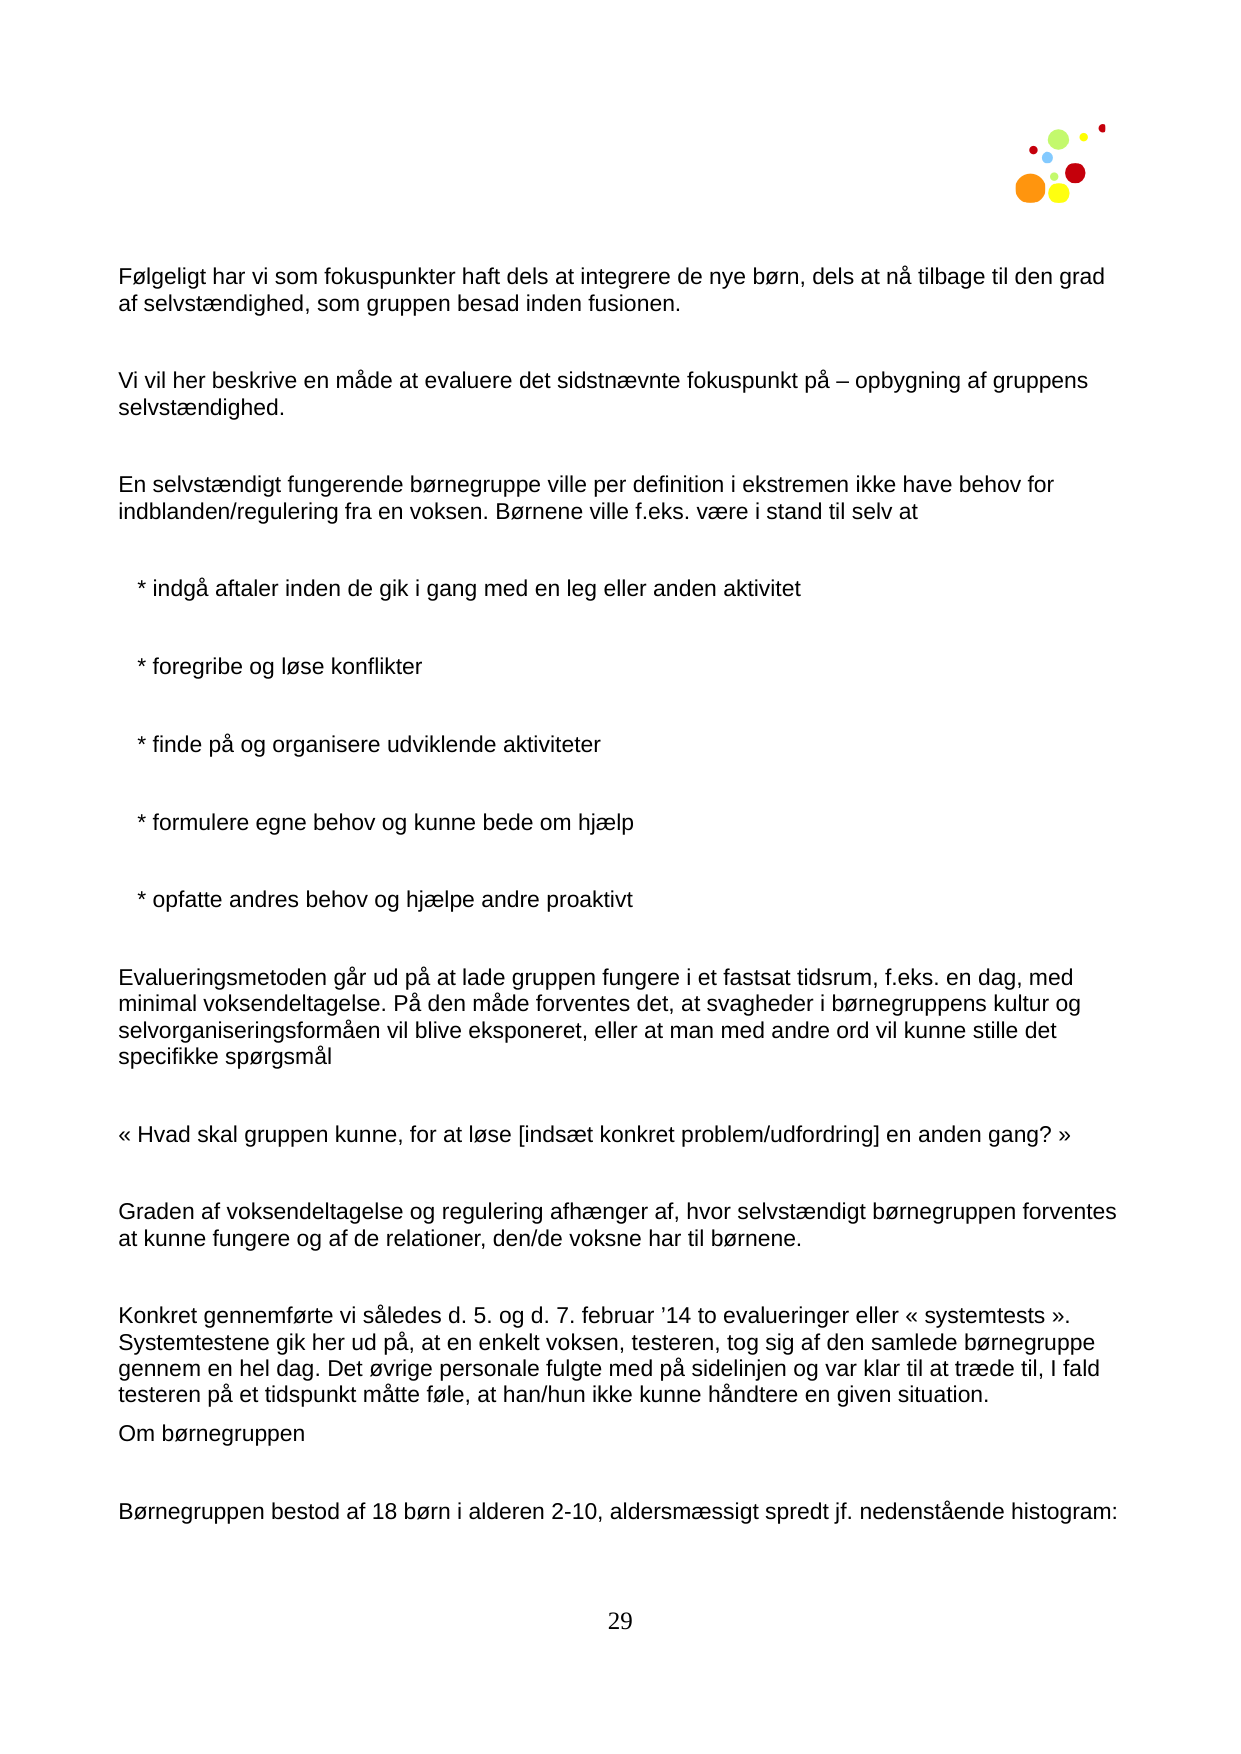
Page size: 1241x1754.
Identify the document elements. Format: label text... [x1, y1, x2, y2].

text * finde på og organisere udviklende aktiviteter [118, 731, 1122, 757]
text « Hvad skal gruppen kunne, for at løse [indsæt konkret problem/udfordring] en anden gang? » [118, 1121, 1122, 1147]
text * foregribe og løse konflikter [118, 653, 1122, 679]
text * indgå aftaler inden de gik i gang med en leg eller anden aktivitet [118, 575, 1122, 602]
text Følgeligt har vi som fokuspunkter haft dels at integrere de nye børn, dels at nå tilbage til den grad af selvstændighed, som gruppen besad inden fusionen. [118, 263, 1122, 316]
text Konkret gennemførte vi således d. 5. og d. 7. februar ’14 to evalueringer eller « systemtests ». Systemtestene gik her ud på, at en enkelt voksen, testeren, tog sig af den samlede børnegruppe gennem en hel dag. Det øvrige personale fulgte med på sidelinjen og var klar til at træde til, I fald testeren på et tidspunkt måtte føle, at han/hun ikke kunne håndtere en given situation. [118, 1302, 1122, 1408]
text * formulere egne behov og kunne bede om hjælp [118, 808, 1122, 835]
text Om børnegruppen [118, 1420, 1122, 1447]
text Børnegruppen bestod af 18 børn i alderen 2-10, aldersmæssigt spredt jf. nedenstående histogram: [118, 1498, 1122, 1524]
text Vi vil her beskrive en måde at evaluere det sidstnævnte fokuspunkt på – opbygning af gruppens selvstændighed. [118, 367, 1122, 420]
text Graden af voksendeltagelse og regulering afhænger af, hvor selvstændigt børnegruppen forventes at kunne fungere og af de relationer, den/de voksne har til børnene. [118, 1198, 1122, 1251]
text * opfatte andres behov og hjælpe andre proaktivt [118, 886, 1122, 912]
text Evalueringsmetoden går ud på at lade gruppen fungere i et fastsat tidsrum, f.eks. en dag, med minimal voksendeltagelse. På den måde forventes det, at svagheder i børnegruppens kultur og selvorganiseringsformåen vil blive eksponeret, eller at man med andre ord vil kunne stille det specifikke spørgsmål [118, 964, 1122, 1069]
text En selvstændigt fungerende børnegruppe ville per definition i ekstremen ikke have behov for indblanden/regulering fra en voksen. Børnene ville f.eks. være i stand til selv at [118, 471, 1122, 524]
picture [1015, 124, 1106, 203]
